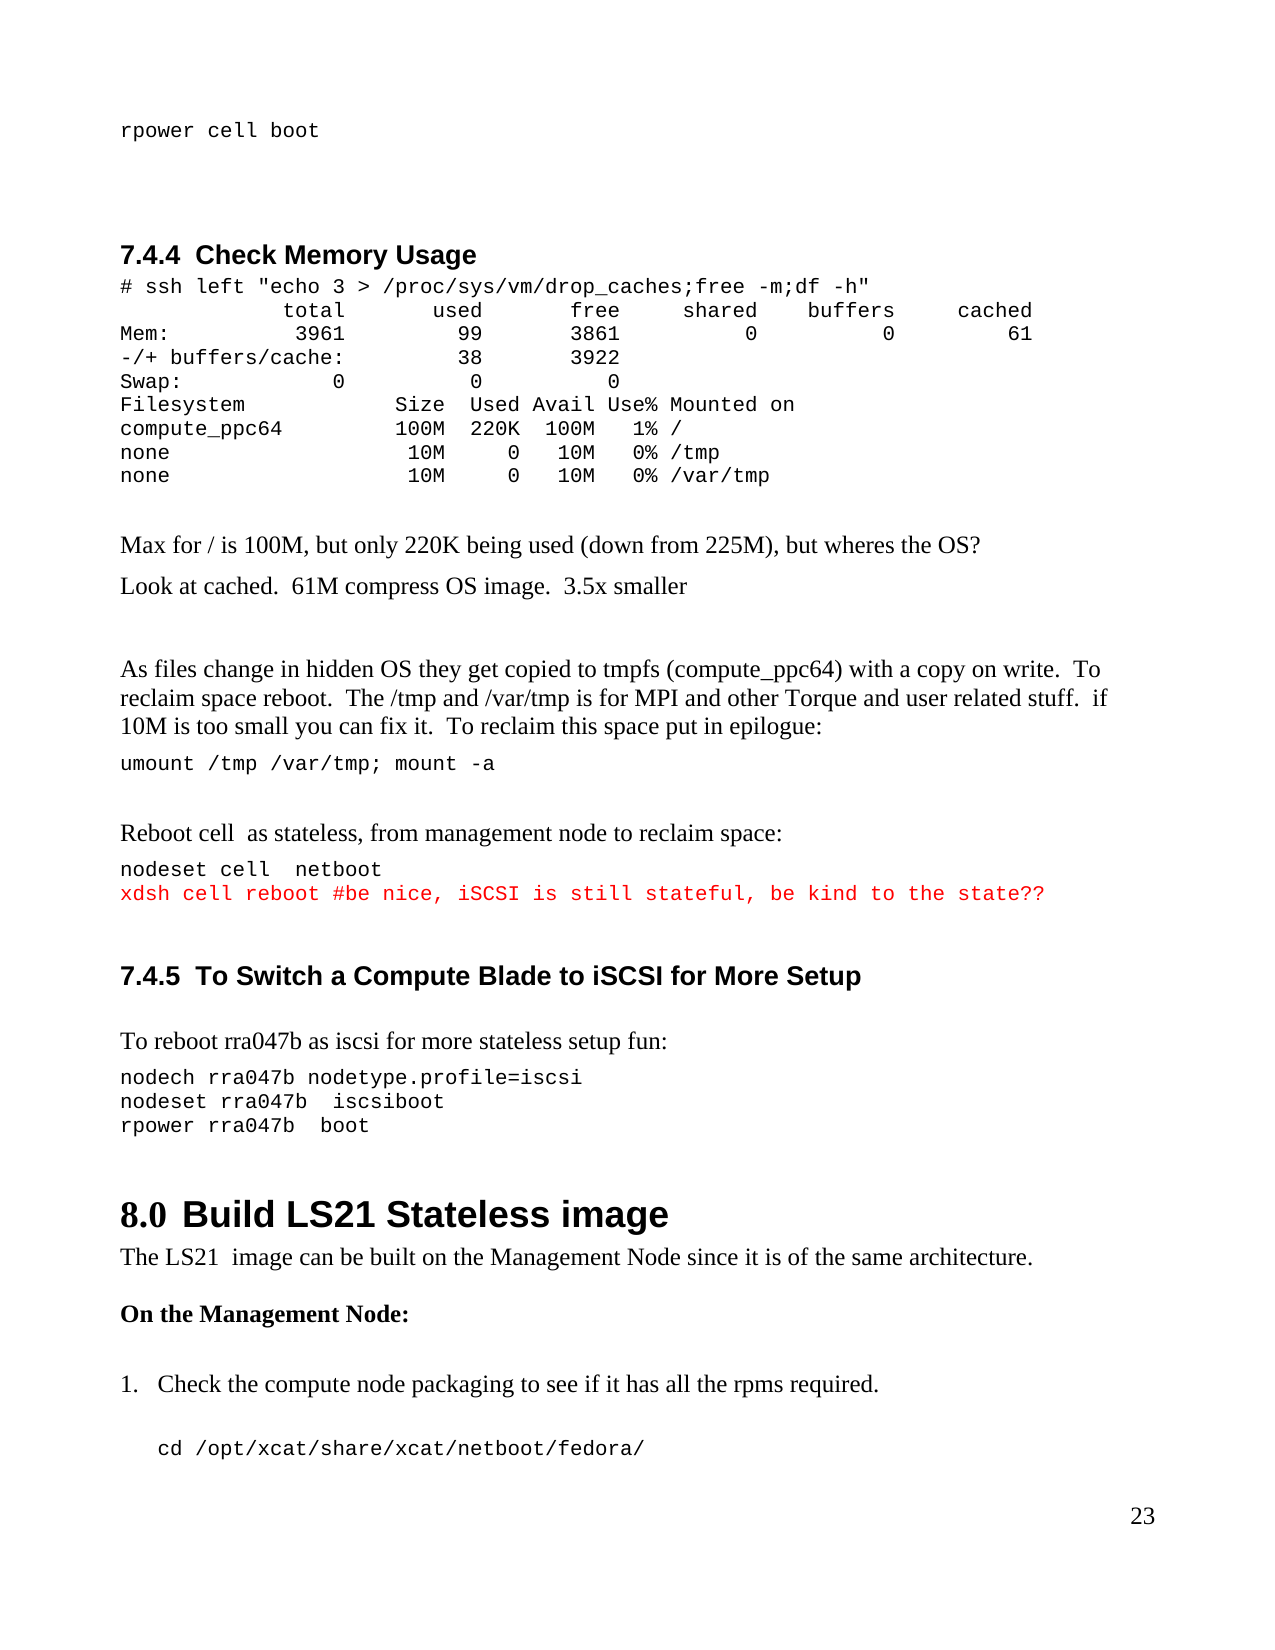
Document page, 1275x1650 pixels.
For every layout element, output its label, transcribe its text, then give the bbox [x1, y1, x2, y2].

text none 10M 0 10M 0% /tmp [120, 442, 1155, 465]
text Reboot cell as stateless, from management node to reclaim space: [120, 818, 1155, 846]
text none 10M 0 10M 0% /var/tmp [120, 465, 1155, 489]
text rpower rra047b boot [120, 1115, 1155, 1138]
text Mem: 3961 99 3861 0 0 61 [120, 323, 1155, 347]
text Filesystem Size Used Avail Use% Mounted on [120, 394, 1155, 418]
text -/+ buffers/cache: 38 3922 [120, 347, 1155, 371]
text xdsh cell reboot #be nice, iSCSI is still stateful, be kind to the state?? [120, 882, 1155, 906]
list Check the compute node packaging to see if it has all the rpms required. [120, 1369, 1155, 1397]
text total used free shared buffers cached [120, 300, 1155, 323]
text Max for / is 100M, but only 220K being used (down from 225M), but wheres the OS? [120, 530, 1155, 559]
text compute_ppc64 100M 220K 100M 1% / [120, 418, 1155, 442]
text nodech rra047b nodetype.profile=iscsi [120, 1067, 1155, 1091]
text nodeset rra047b iscsiboot [120, 1091, 1155, 1115]
text The LS21 image can be built on the Management Node since it is of the same architecture. [120, 1242, 1155, 1270]
text To reboot rra047b as iscsi for more stateless setup fun: [120, 1026, 1155, 1055]
text On the Management Node: [120, 1299, 1155, 1328]
text umount /tmp /var/tmp; mount -a [120, 753, 1155, 776]
text nodeset cell netboot [120, 859, 1155, 882]
text Swap: 0 0 0 [120, 371, 1155, 394]
text rpower cell boot [120, 120, 1155, 144]
text Look at cached. 61M compress OS image. 3.5x smaller [120, 571, 1155, 600]
text cd /opt/xcat/share/xcat/netboot/fedora/ [157, 1438, 1155, 1462]
text As files change in hidden OS they get copied to tmpfs (compute_ppc64) with a copy on write. To reclaim space reboot. The /tmp and /var/tmp is for MPI and other Torque and user related stuff. if 10M is too small you can fix it. To reclaim this space put in epilogue: [120, 654, 1155, 740]
subtitle Check Memory Usage [120, 239, 1155, 270]
text # ssh left "echo 3 > /proc/sys/vm/drop_caches;free -m;df -h" [120, 276, 1155, 300]
subtitle To Switch a Compute Blade to iSCSI for More Setup [120, 960, 1155, 991]
subtitle Build LS21 Stateless image [120, 1192, 1155, 1235]
